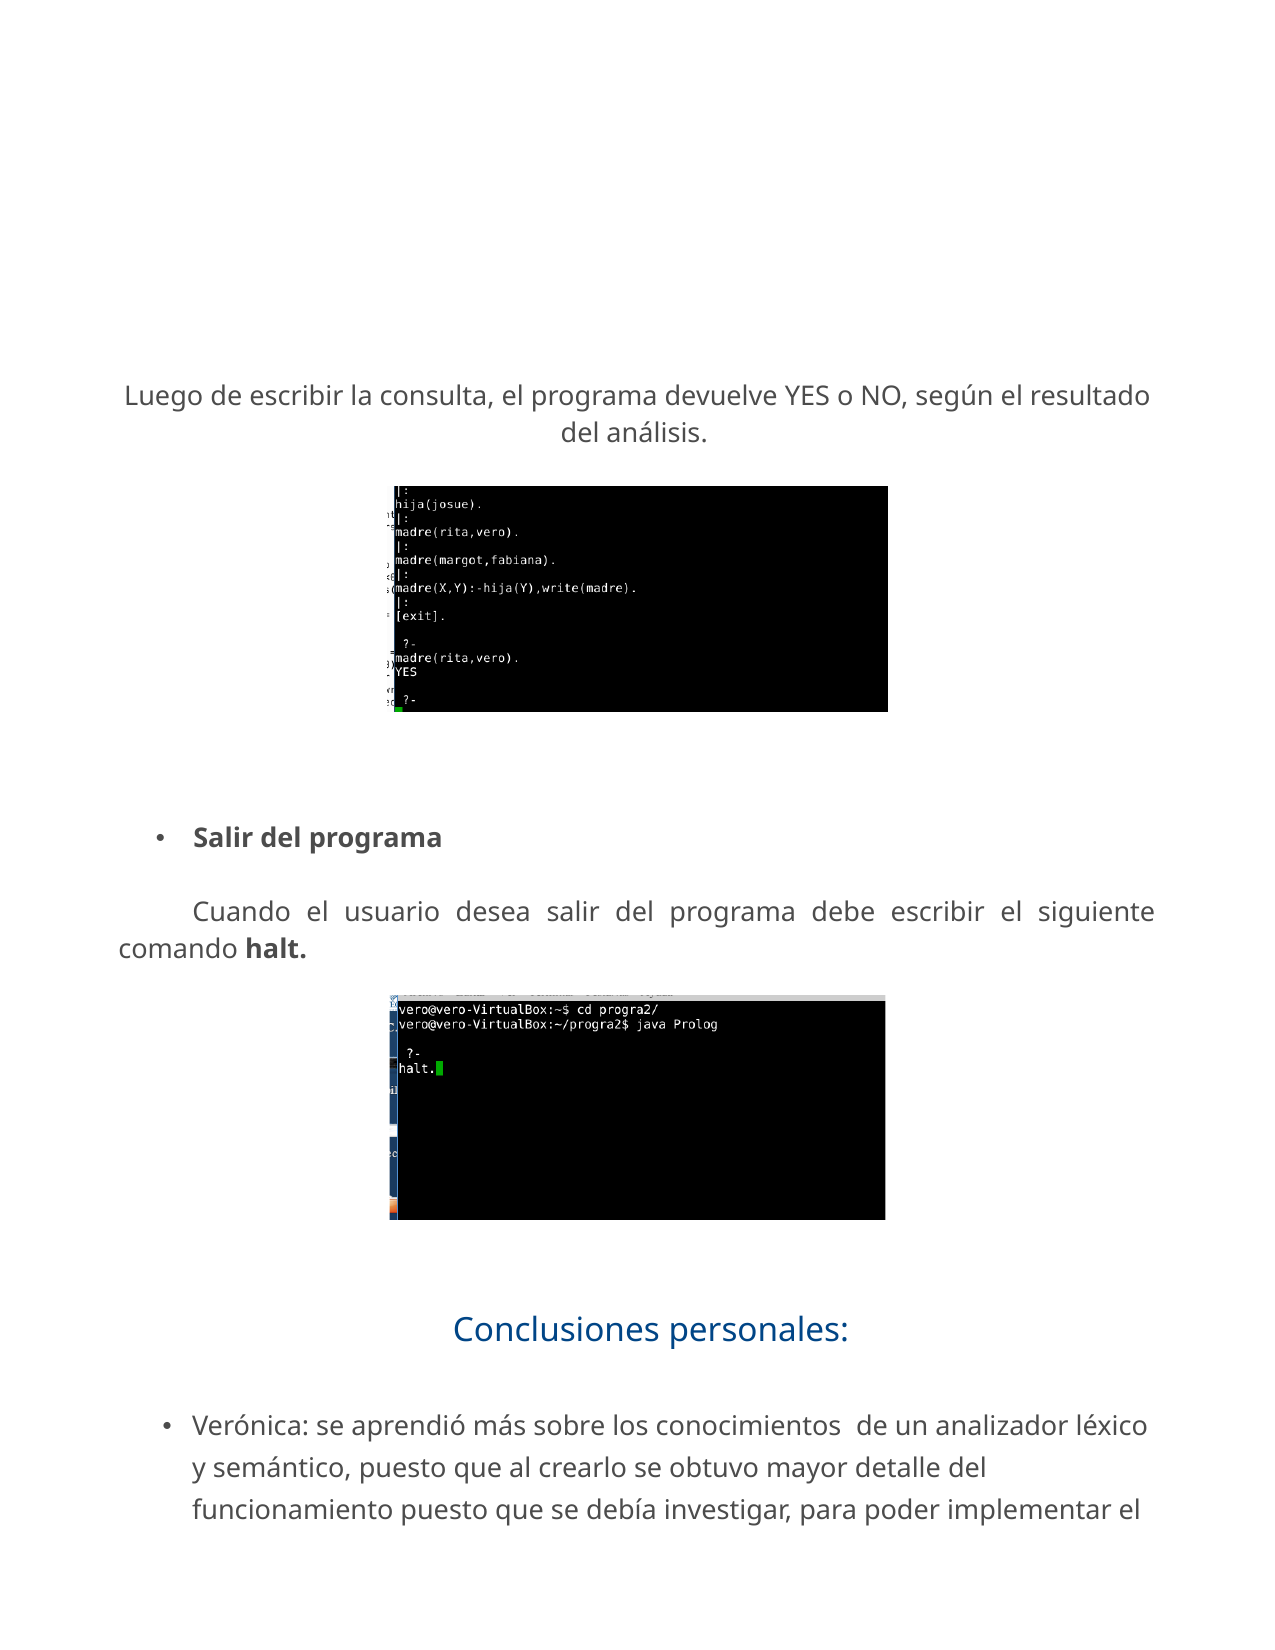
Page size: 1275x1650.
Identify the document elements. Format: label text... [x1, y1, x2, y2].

list Verónica: se aprendió más sobre los conocimientos de un analizador léxico y semántico, puesto que al crearlo se obtuvo mayor detalle del funcionamiento puesto que se debía investigar, para poder implementar el [162, 1407, 1157, 1528]
text Conclusiones personales: [145, 1306, 1157, 1351]
text Luego de escribir la consulta, el programa devuelve YES o NO, según el resultado del análisis. [118, 376, 1157, 450]
list Salir del programa [156, 819, 1157, 856]
text Cuando el usuario desea salir del programa debe escribir el siguiente comando halt. [118, 892, 1157, 966]
picture [387, 486, 888, 712]
picture [389, 995, 791, 1220]
